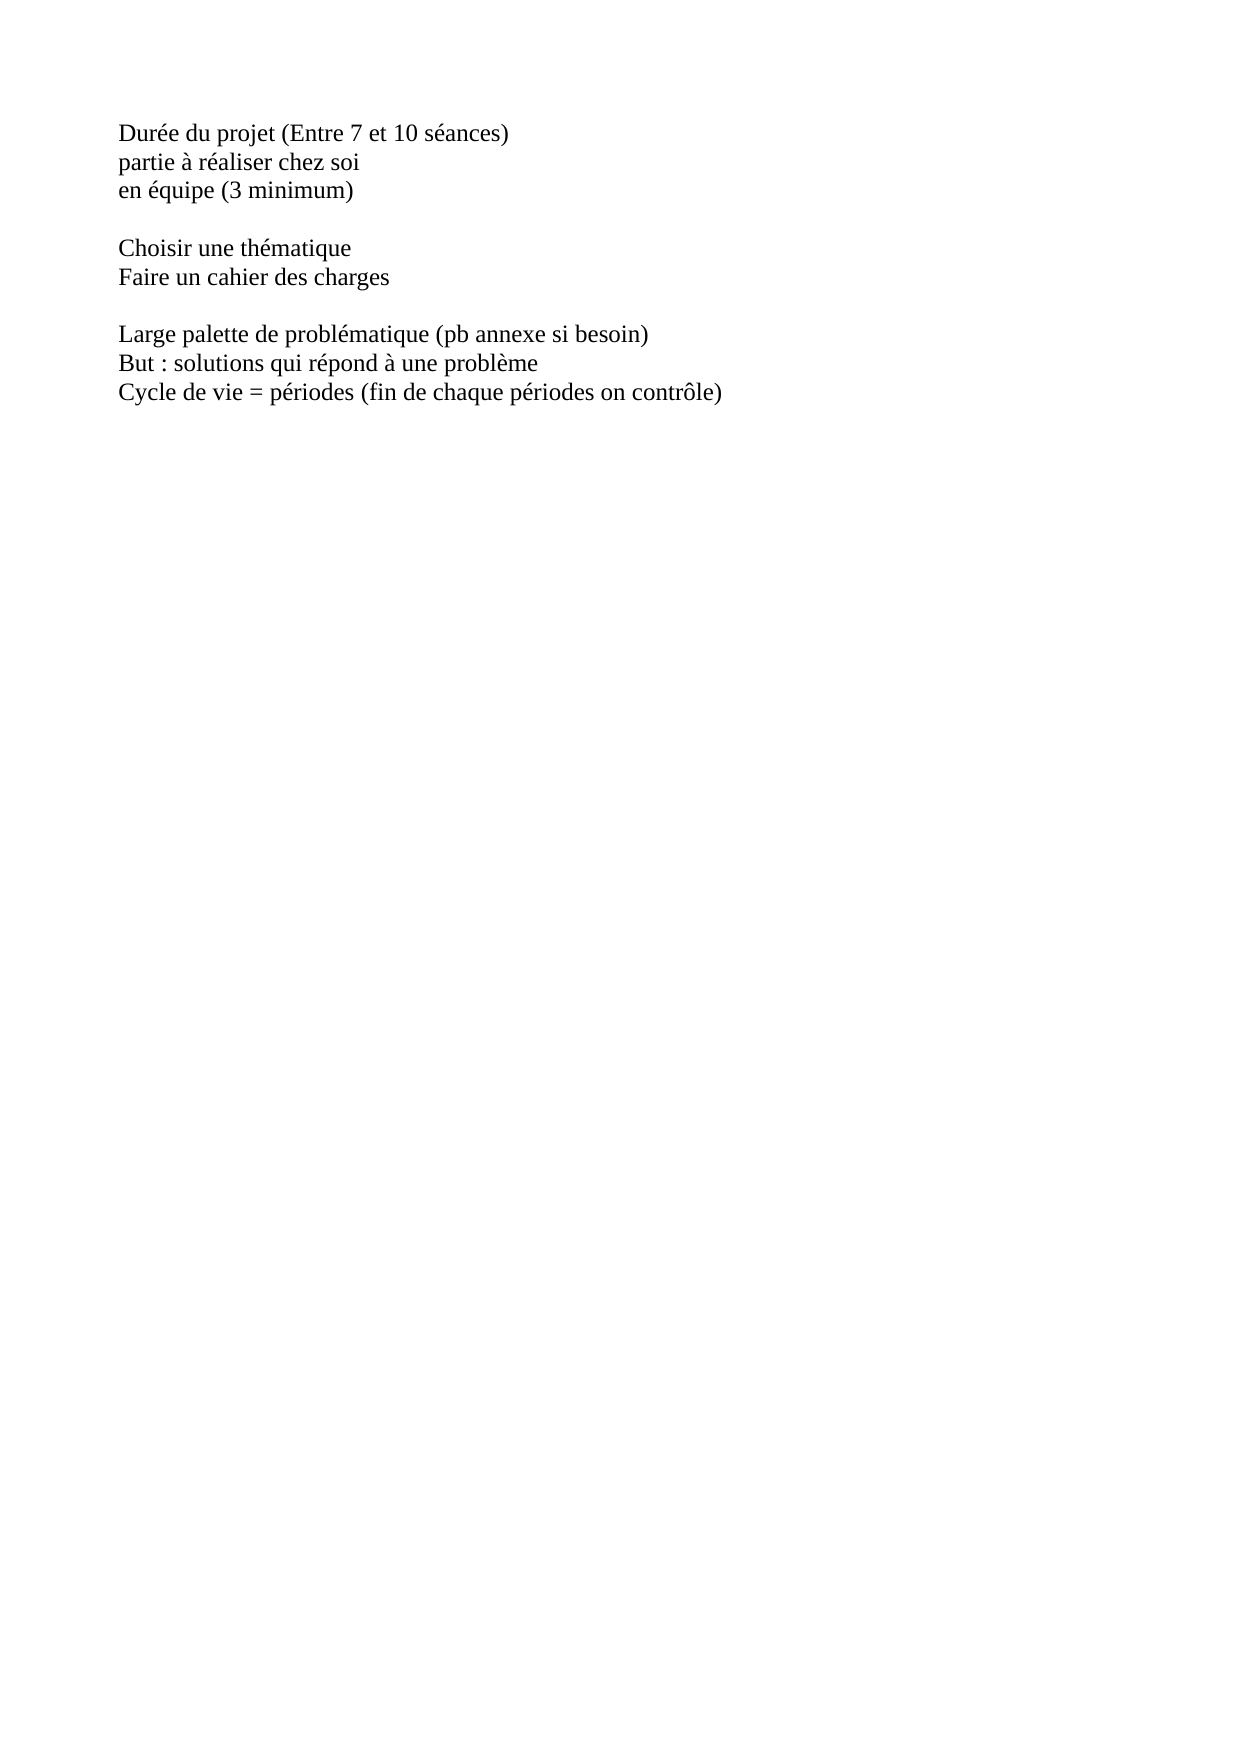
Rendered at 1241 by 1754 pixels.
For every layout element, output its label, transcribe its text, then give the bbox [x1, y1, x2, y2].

text en équipe (3 minimum) [118, 176, 1122, 204]
text Faire un cahier des charges [118, 262, 1122, 291]
text Durée du projet (Entre 7 et 10 séances) [118, 118, 1122, 147]
text Cycle de vie = périodes (fin de chaque périodes on contrôle) [118, 377, 1122, 406]
text But : solutions qui répond à une problème [118, 348, 1122, 377]
text partie à réaliser chez soi [118, 147, 1122, 176]
text Large palette de problématique (pb annexe si besoin) [118, 319, 1122, 348]
text Choisir une thématique [118, 233, 1122, 262]
